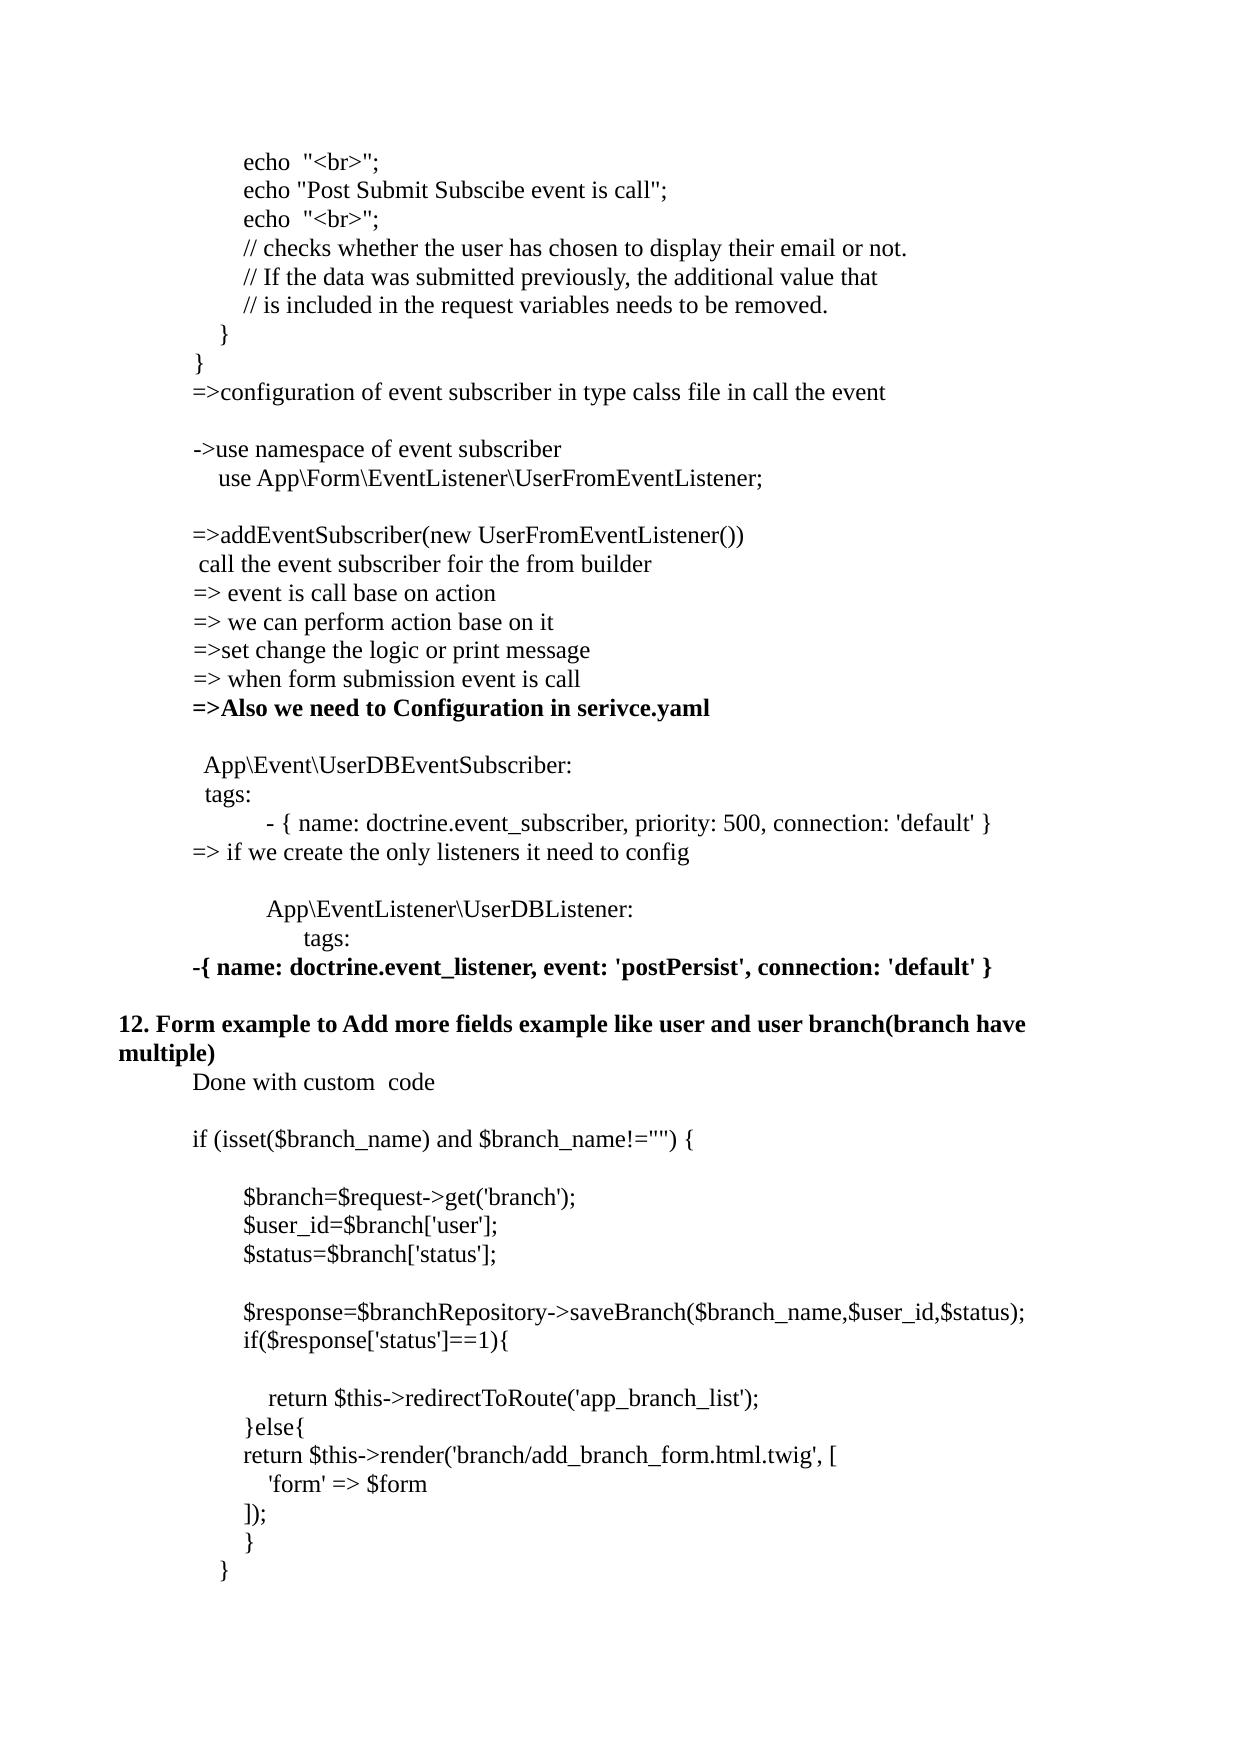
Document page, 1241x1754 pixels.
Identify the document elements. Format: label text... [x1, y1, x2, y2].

text if($response['status']==1){ [118, 1326, 1122, 1354]
text ]); [118, 1498, 1122, 1527]
text tags: [118, 779, 1122, 808]
text use App\Form\EventListener\UserFromEventListener; [118, 463, 1122, 492]
text call the event subscriber foir the from builder [118, 549, 1122, 578]
text =>addEventSubscriber(new UserFromEventListener()) [118, 521, 1122, 549]
text =>configuration of event subscriber in type calss file in call the event [118, 377, 1122, 406]
text $response=$branchRepository->saveBranch($branch_name,$user_id,$status); [118, 1297, 1122, 1326]
text } [118, 1556, 1122, 1584]
text $status=$branch['status']; [118, 1239, 1122, 1268]
text => if we create the only listeners it need to config [118, 837, 1122, 866]
text if (isset($branch_name) and $branch_name!="") { [118, 1124, 1122, 1153]
text => when form submission event is call [118, 664, 1122, 693]
text echo "Post Submit Subscibe event is call"; [118, 176, 1122, 204]
text App\EventListener\UserDBListener: [118, 894, 1122, 923]
text 'form' => $form [118, 1469, 1122, 1498]
text }else{ [118, 1412, 1122, 1441]
text App\Event\UserDBEventSubscriber: [118, 751, 1122, 779]
text } [118, 348, 1122, 377]
text } [118, 1527, 1122, 1556]
text =>set change the logic or print message [118, 636, 1122, 664]
text tags: [118, 923, 1122, 952]
text -{ name: doctrine.event_listener, event: 'postPersist', connection: 'default' } [118, 952, 1122, 981]
text => we can perform action base on it [118, 607, 1122, 636]
text Done with custom code [118, 1067, 1122, 1096]
text echo "<br>"; [118, 147, 1122, 176]
text } [118, 319, 1122, 348]
text // If the data was submitted previously, the additional value that [118, 262, 1122, 291]
text $branch=$request->get('branch'); [118, 1182, 1122, 1211]
text return $this->render('branch/add_branch_form.html.twig', [ [118, 1441, 1122, 1469]
text ->use namespace of event subscriber [118, 434, 1122, 463]
text echo "<br>"; [118, 204, 1122, 233]
text $user_id=$branch['user']; [118, 1211, 1122, 1239]
text // is included in the request variables needs to be removed. [118, 291, 1122, 319]
text - { name: doctrine.event_subscriber, priority: 500, connection: 'default' } [118, 808, 1122, 837]
text // checks whether the user has chosen to display their email or not. [118, 233, 1122, 262]
text => event is call base on action [118, 578, 1122, 607]
text return $this->redirectToRoute('app_branch_list'); [118, 1383, 1122, 1412]
text =>Also we need to Configuration in serivce.yaml [118, 693, 1122, 722]
text 12. Form example to Add more fields example like user and user branch(branch have multiple) [118, 1009, 1122, 1067]
